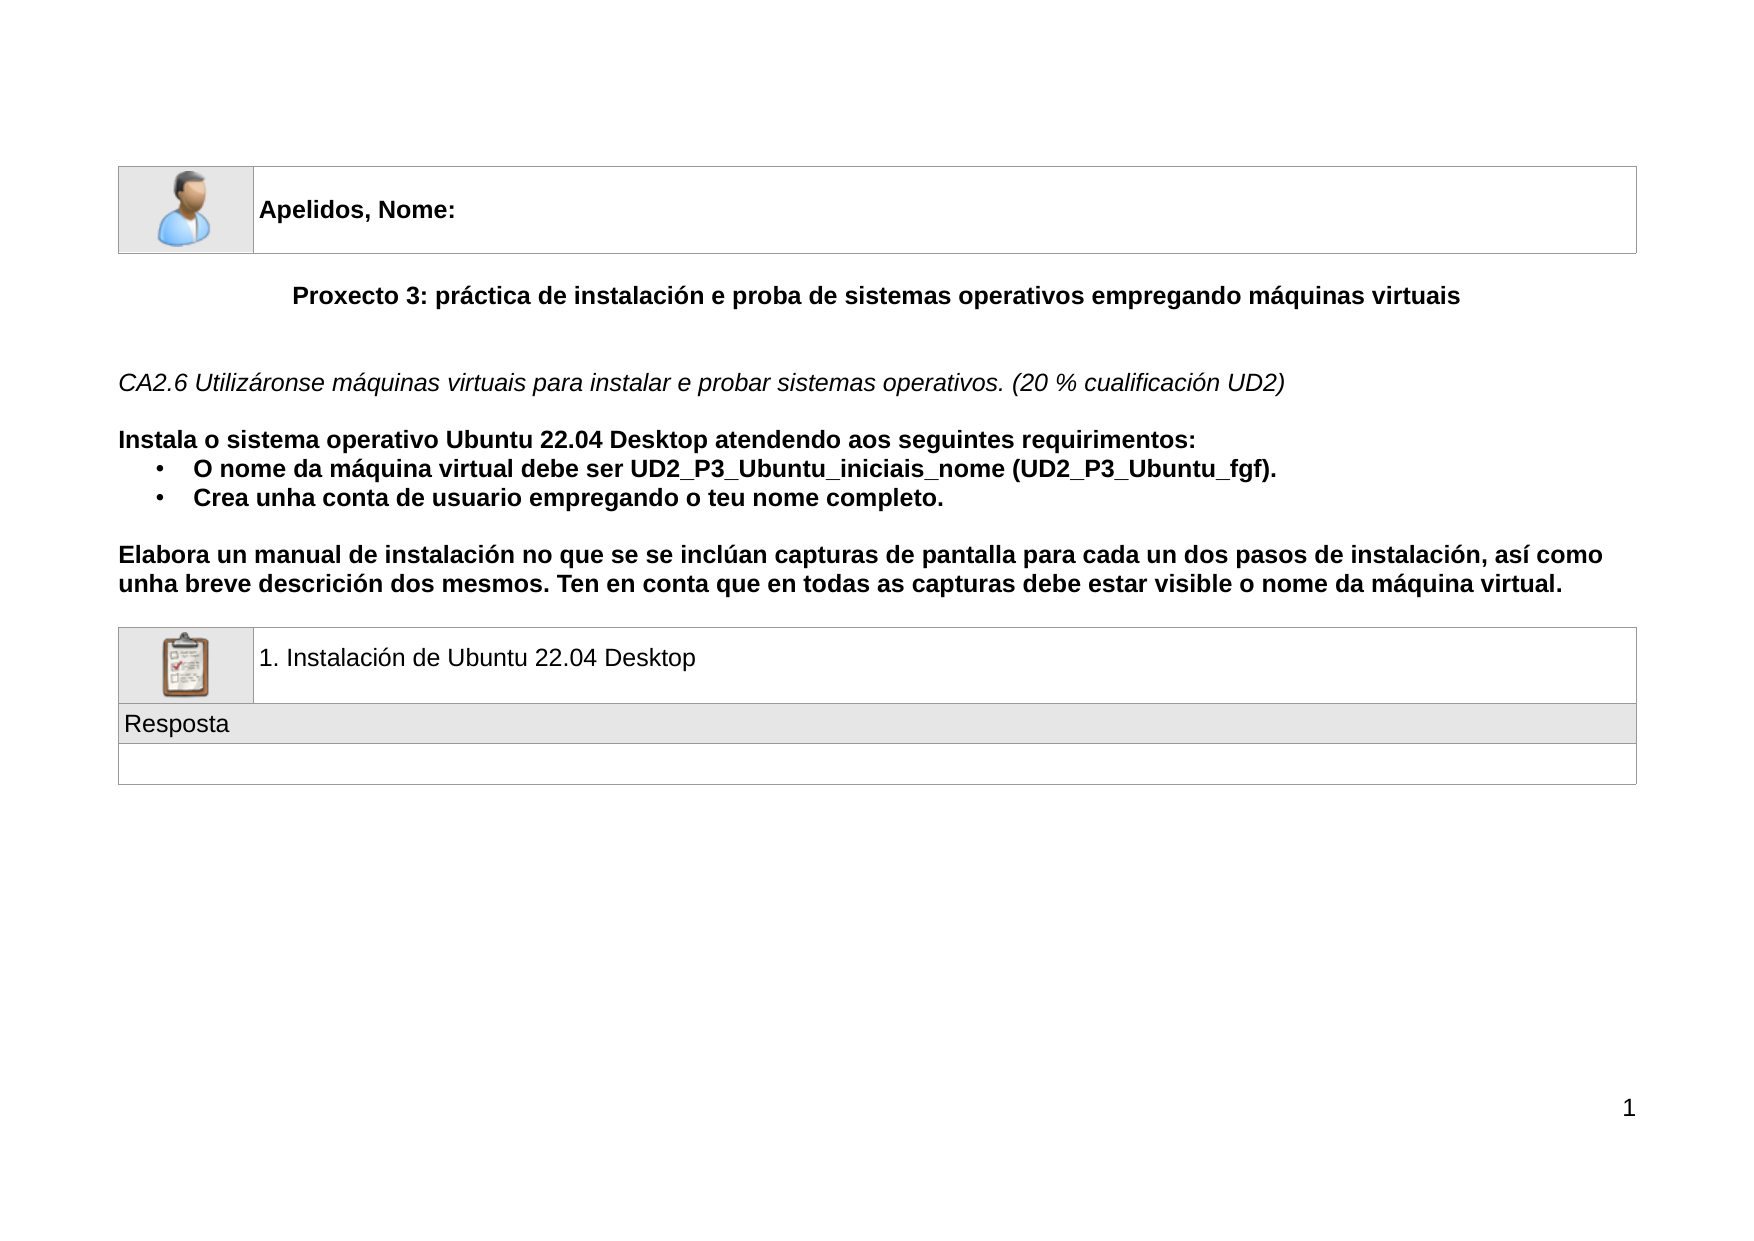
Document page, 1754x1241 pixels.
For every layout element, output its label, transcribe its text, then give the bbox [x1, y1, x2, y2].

table_header Apelidos, Nome: [254, 167, 1636, 252]
picture [153, 632, 218, 698]
list O nome da máquina virtual debe ser UD2_P3_Ubuntu_iniciais_nome (UD2_P3_Ubuntu_fgf). [156, 454, 1636, 483]
text Proxecto 3: práctica de instalación e proba de sistemas operativos empregando máquinas virtuais [118, 281, 1636, 310]
list Crea unha conta de usuario empregando o teu nome completo. [156, 483, 1636, 512]
table_header [119, 628, 253, 703]
picture [147, 171, 223, 247]
text CA2.6 Utilizáronse máquinas virtuais para instalar e probar sistemas operativos. (20 % cualificación UD2) [118, 368, 1636, 396]
table_header [119, 167, 253, 252]
table_header 1. Instalación de Ubuntu 22.04 Desktop [254, 628, 1636, 703]
text Instala o sistema operativo Ubuntu 22.04 Desktop atendendo aos seguintes requirimentos: [118, 425, 1636, 454]
table_cell [119, 744, 1636, 784]
text Elabora un manual de instalación no que se se inclúan capturas de pantalla para cada un dos pasos de instalación, así como unha breve descrición dos mesmos. Ten en conta que en todas as capturas debe estar visible o nome da máquina virtual. [118, 540, 1636, 598]
table_cell Resposta [119, 704, 1636, 743]
